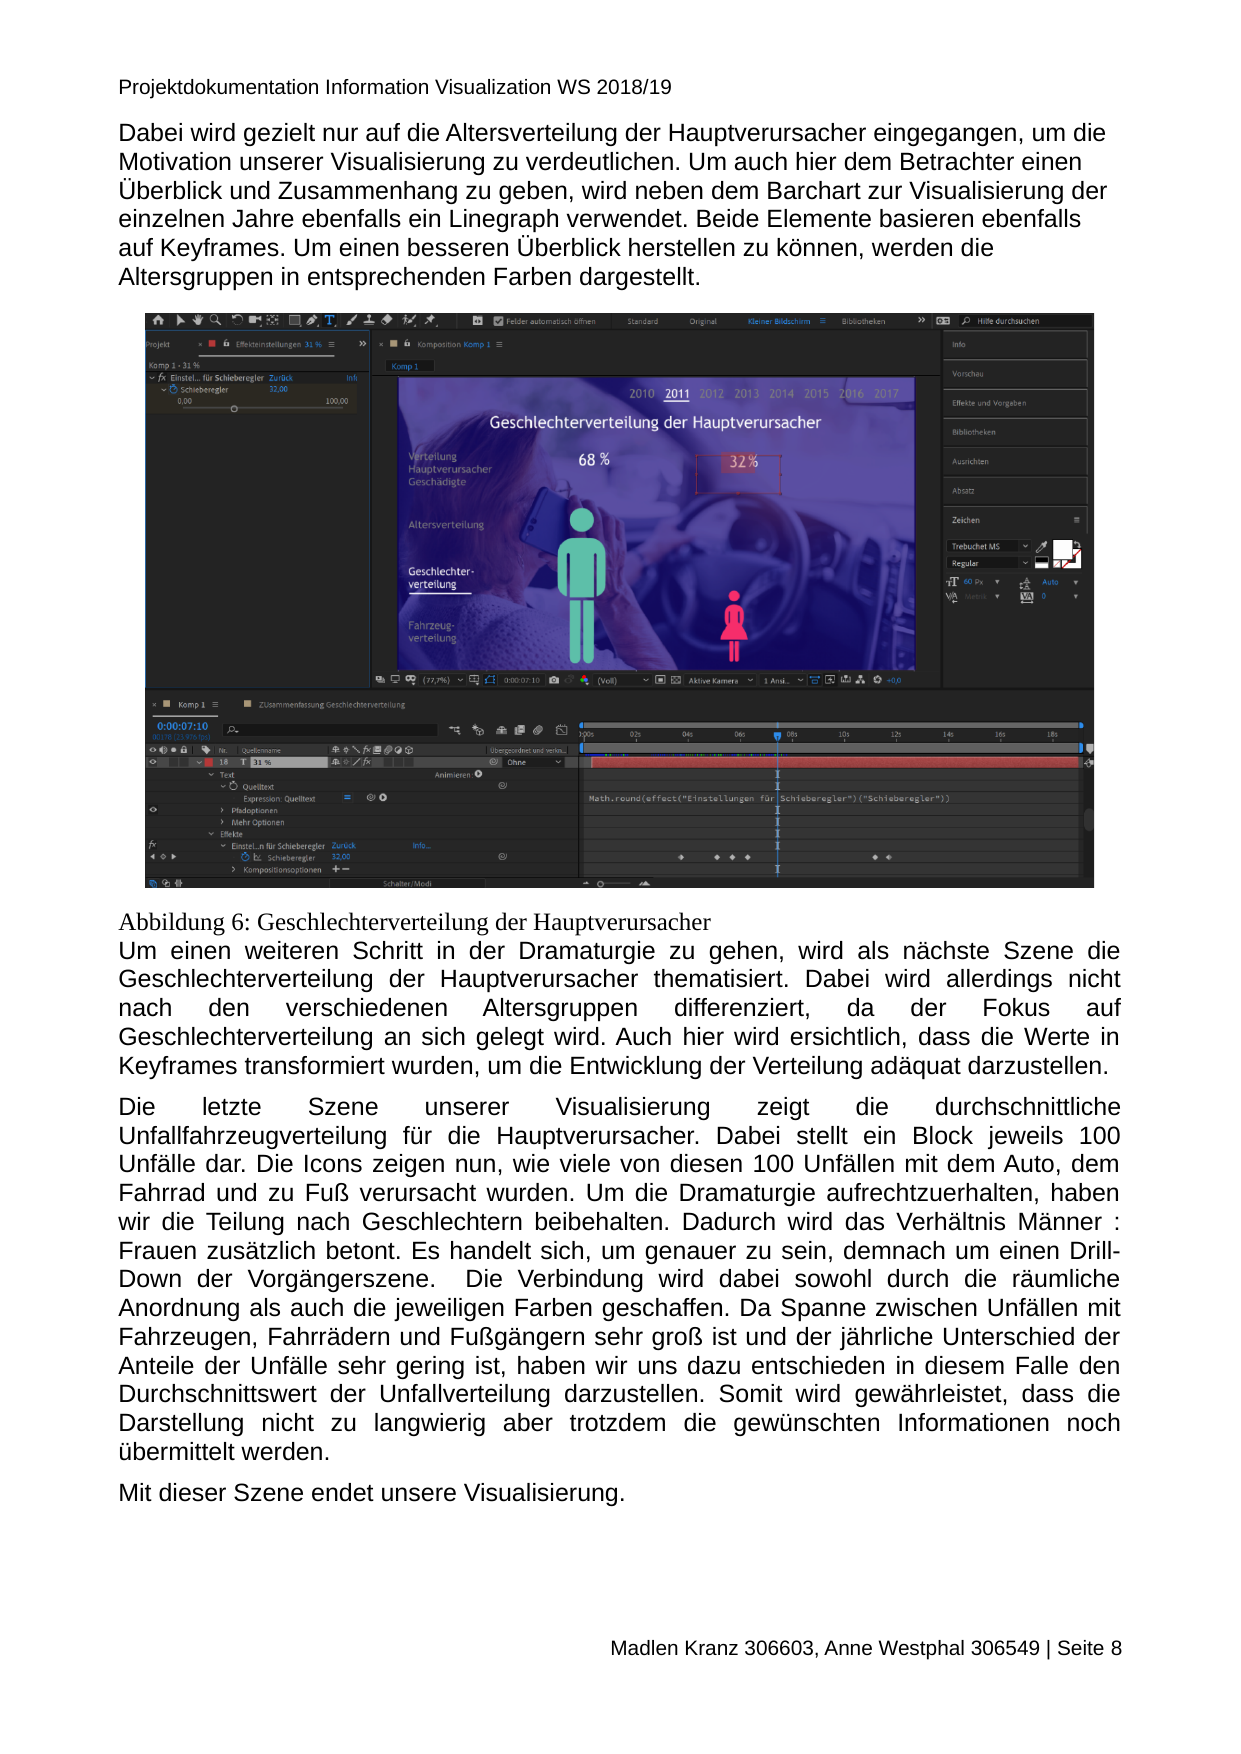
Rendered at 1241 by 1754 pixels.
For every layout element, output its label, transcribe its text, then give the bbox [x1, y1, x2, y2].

picture [165, 325, 1096, 890]
text Abbildung 6: Geschlechterverteilung der Hauptverursacher [118, 303, 1122, 936]
text Die letzte Szene unserer Visualisierung zeigt die durchschnittliche Unfallfahrzeugverteilung für die Hauptverursacher. Dabei stellt ein Block jeweils 100 Unfälle dar. Die Icons zeigen nun, wie viele von diesen 100 Unfällen mit dem Auto, dem Fahrrad und zu Fuß verursacht wurden. Um die Dramaturgie aufrechtzuerhalten, haben wir die Teilung nach Geschlechtern beibehalten. Dadurch wird das Verhältnis Männer : Frauen zusätzlich betont. Es handelt sich, um genauer zu sein, demnach um einen Drill-Down der Vorgängerszene. Die Verbindung wird dabei sowohl durch die räumliche Anordnung als auch die jeweiligen Farben geschaffen. Da Spanne zwischen Unfällen mit Fahrzeugen, Fahrrädern und Fußgängern sehr groß ist und der jährliche Unterschied der Anteile der Unfälle sehr gering ist, haben wir uns dazu entschieden in diesem Falle den Durchschnittswert der Unfallverteilung darzustellen. Somit wird gewährleistet, dass die Darstellung nicht zu langwierig aber trotzdem die gewünschten Informationen noch übermittelt werden. [118, 1092, 1122, 1466]
text Dabei wird gezielt nur auf die Altersverteilung der Hauptverursacher eingegangen, um die Motivation unserer Visualisierung zu verdeutlichen. Um auch hier dem Betrachter einen Überblick und Zusammenhang zu geben, wird neben dem Barchart zur Visualisierung der einzelnen Jahre ebenfalls ein Linegraph verwendet. Beide Elemente basieren ebenfalls auf Keyframes. Um einen besseren Überblick herstellen zu können, werden die Altersgruppen in entsprechenden Farben dargestellt. [118, 118, 1122, 291]
text Mit dieser Szene endet unsere Visualisierung. [118, 1478, 1122, 1507]
text Um einen weiteren Schritt in der Dramaturgie zu gehen, wird als nächste Szene die Geschlechterverteilung der Hauptverursacher thematisiert. Dabei wird allerdings nicht nach den verschiedenen Altersgruppen differenziert, da der Fokus auf Geschlechterverteilung an sich gelegt wird. Auch hier wird ersichtlich, dass die Werte in Keyframes transformiert wurden, um die Entwicklung der Verteilung adäquat darzustellen. [118, 936, 1122, 1079]
